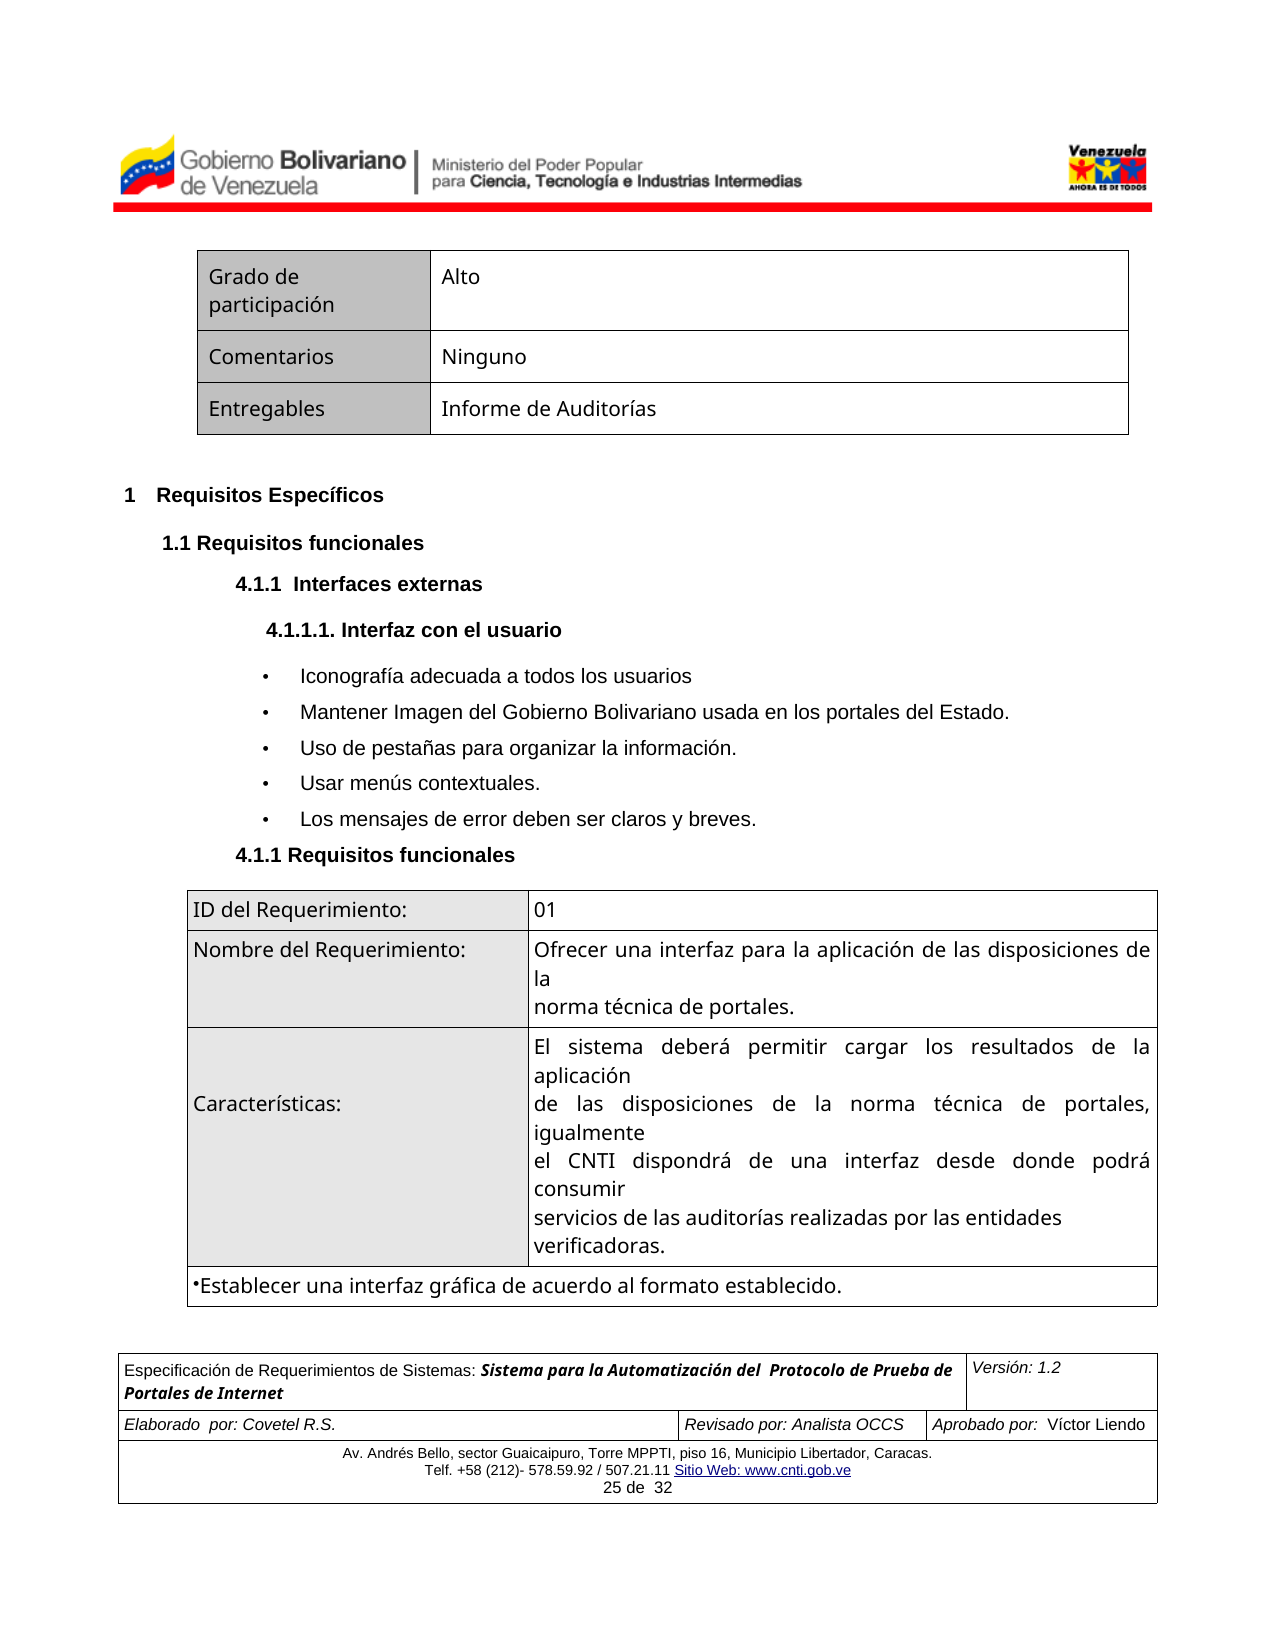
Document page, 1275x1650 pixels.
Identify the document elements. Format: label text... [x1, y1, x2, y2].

list Interfaces externas [229, 572, 1157, 595]
table_cell Comentarios [198, 331, 430, 382]
table_cell Ofrecer una interfaz para la aplicación de las disposiciones de la norma técnica de portales. [529, 931, 1157, 1027]
table_cell Grado de participación [198, 251, 430, 330]
subtitle Requisitos funcionales [156, 531, 1157, 554]
list Los mensajes de error deben ser claros y breves. [262, 808, 1157, 831]
list Usar menús contextuales. [262, 772, 1157, 795]
table_cell Entregables [198, 383, 430, 434]
table_cell Características: [188, 1028, 528, 1266]
table_header ID del Requerimiento: [188, 891, 528, 930]
table_cell Alto [431, 251, 1128, 330]
table_cell Informe de Auditorías [431, 383, 1128, 434]
list Uso de pestañas para organizar la información. [262, 736, 1157, 759]
subtitle Requisitos Específicos [118, 483, 1157, 506]
list Interfaz con el usuario [266, 619, 1157, 642]
picture [113, 126, 1153, 212]
table_cell Ninguno [431, 331, 1128, 382]
list Requisitos funcionales [229, 843, 1157, 866]
table_cell El sistema deberá permitir cargar los resultados de la aplicación de las disposiciones de la norma técnica de portales, igualmente el CNTI dispondrá de una interfaz desde donde podrá consumir servicios de las auditorías realizadas por las entidades verificadoras. [529, 1028, 1157, 1266]
table_cell Nombre del Requerimiento: [188, 931, 528, 1027]
list Mantener Imagen del Gobierno Bolivariano usada en los portales del Estado. [262, 701, 1157, 724]
table_cell Establecer una interfaz gráfica de acuerdo al formato establecido. El sistema contara con los siguientes módulos: 1. Modulo de Autentificación y Autorización. 2. Modulo de Registro de Entidades Verificadoras. 3. Modulo de Registro de Instituciones. 4. Modulo de Auditoría (Portales : HTML, CSS, etc.). 5. Modelo de Consolidación de la información de las Entidades Verificadoras - CNTI (Web Services). 6. Modulo de Registro del árbol de paginas del portal o Carga de archivos. 7. Modulo de variables para los scripts automatizados. [188, 1267, 1157, 1306]
table_header 01 [529, 891, 1157, 930]
list Iconografía adecuada a todos los usuarios [262, 665, 1157, 688]
